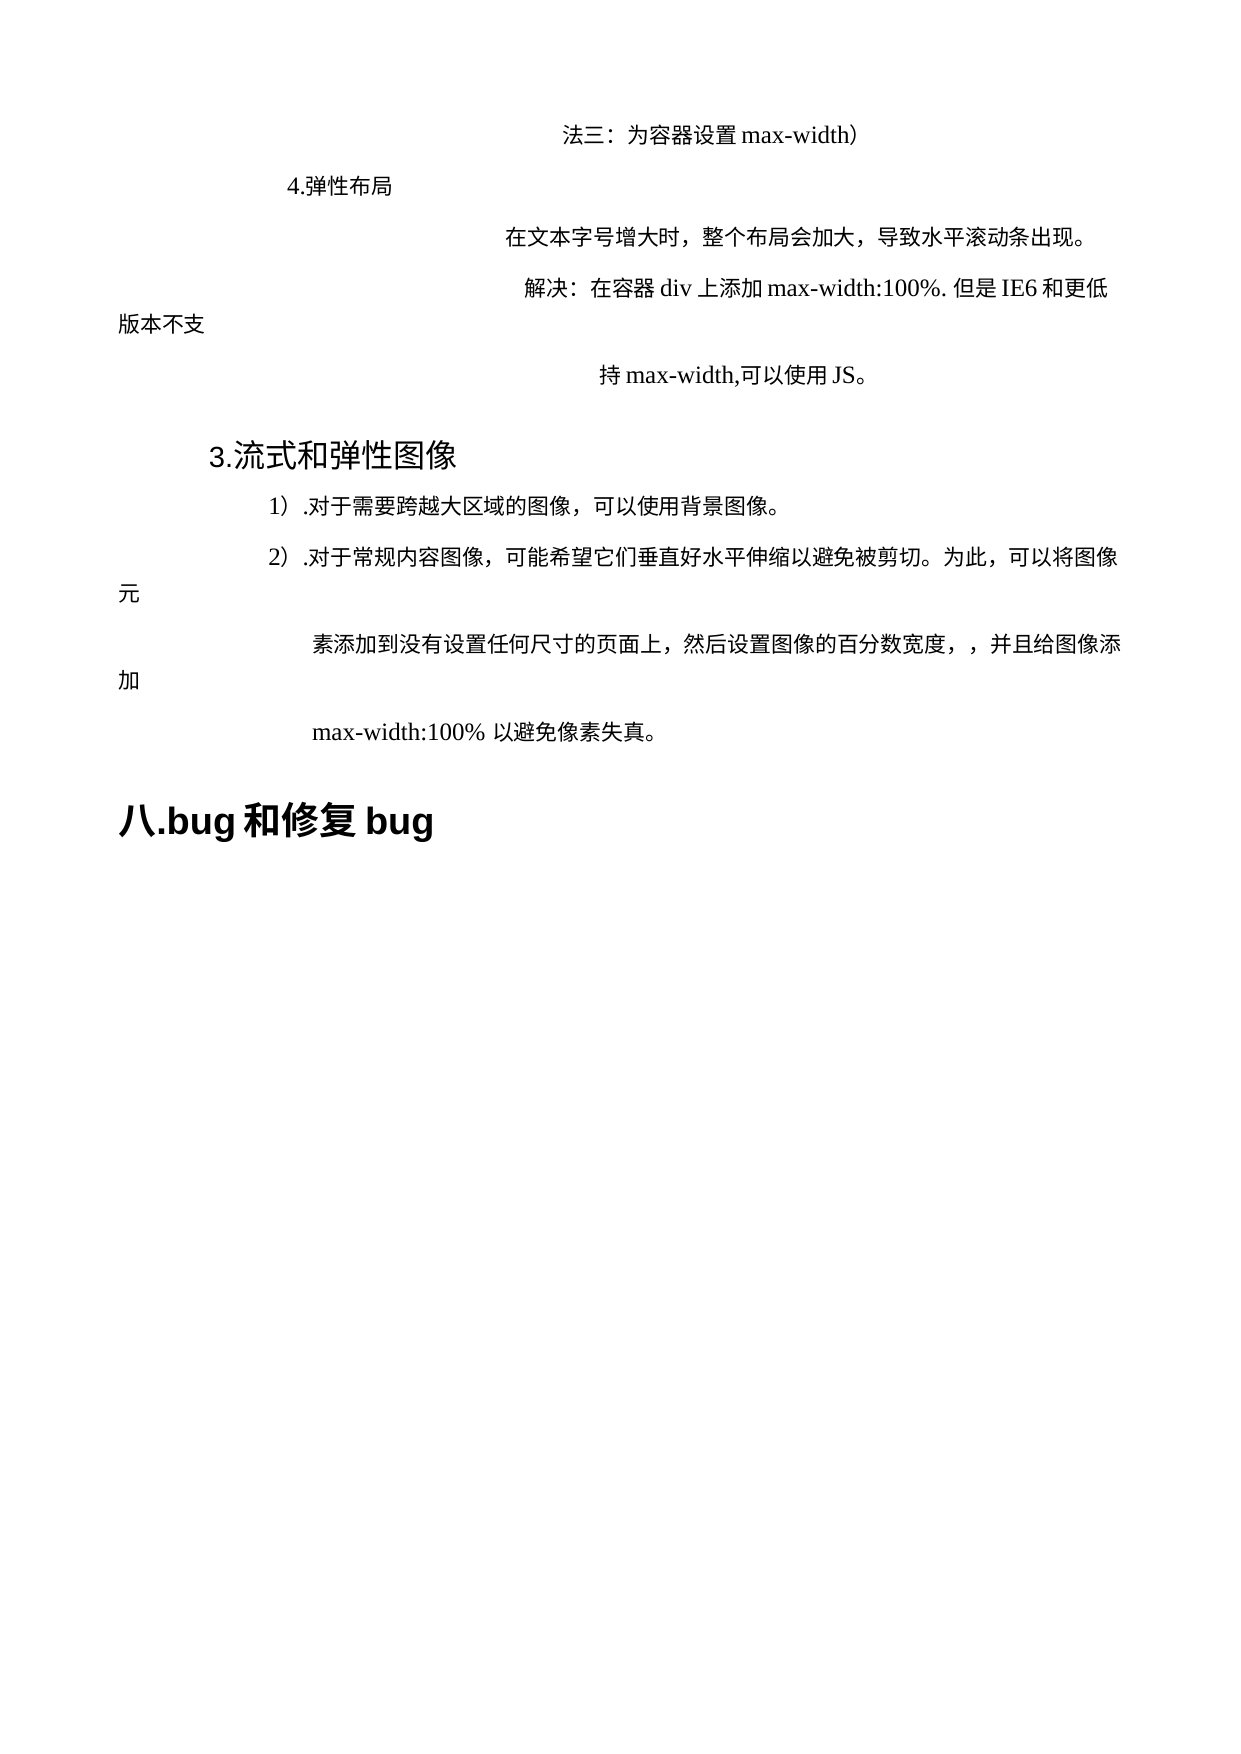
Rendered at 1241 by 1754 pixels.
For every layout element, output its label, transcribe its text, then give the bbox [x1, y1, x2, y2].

text 2）.对于常规内容图像，可能希望它们垂直好水平伸缩以避免被剪切。为此，可以将图像元 [118, 540, 1122, 608]
text max-width:100% 以避免像素失真。 [118, 714, 1122, 746]
text 素添加到没有设置任何尺寸的页面上，然后设置图像的百分数宽度，，并且给图像添加 [118, 627, 1122, 695]
text 持max-width,可以使用JS。 [118, 358, 1122, 390]
subtitle 3.流式和弹性图像 [136, 430, 1122, 476]
subtitle 八.bug和修复bug [118, 790, 1122, 845]
text 法三：为容器设置max-width） [118, 118, 1122, 150]
text 在文本字号增大时，整个布局会加大，导致水平滚动条出现。 [118, 220, 1122, 252]
text 4.弹性布局 [118, 169, 1122, 201]
text 解决：在容器div上添加max-width:100%. 但是IE6和更低版本不支 [118, 271, 1122, 339]
text 1）.对于需要跨越大区域的图像，可以使用背景图像。 [118, 489, 1122, 521]
